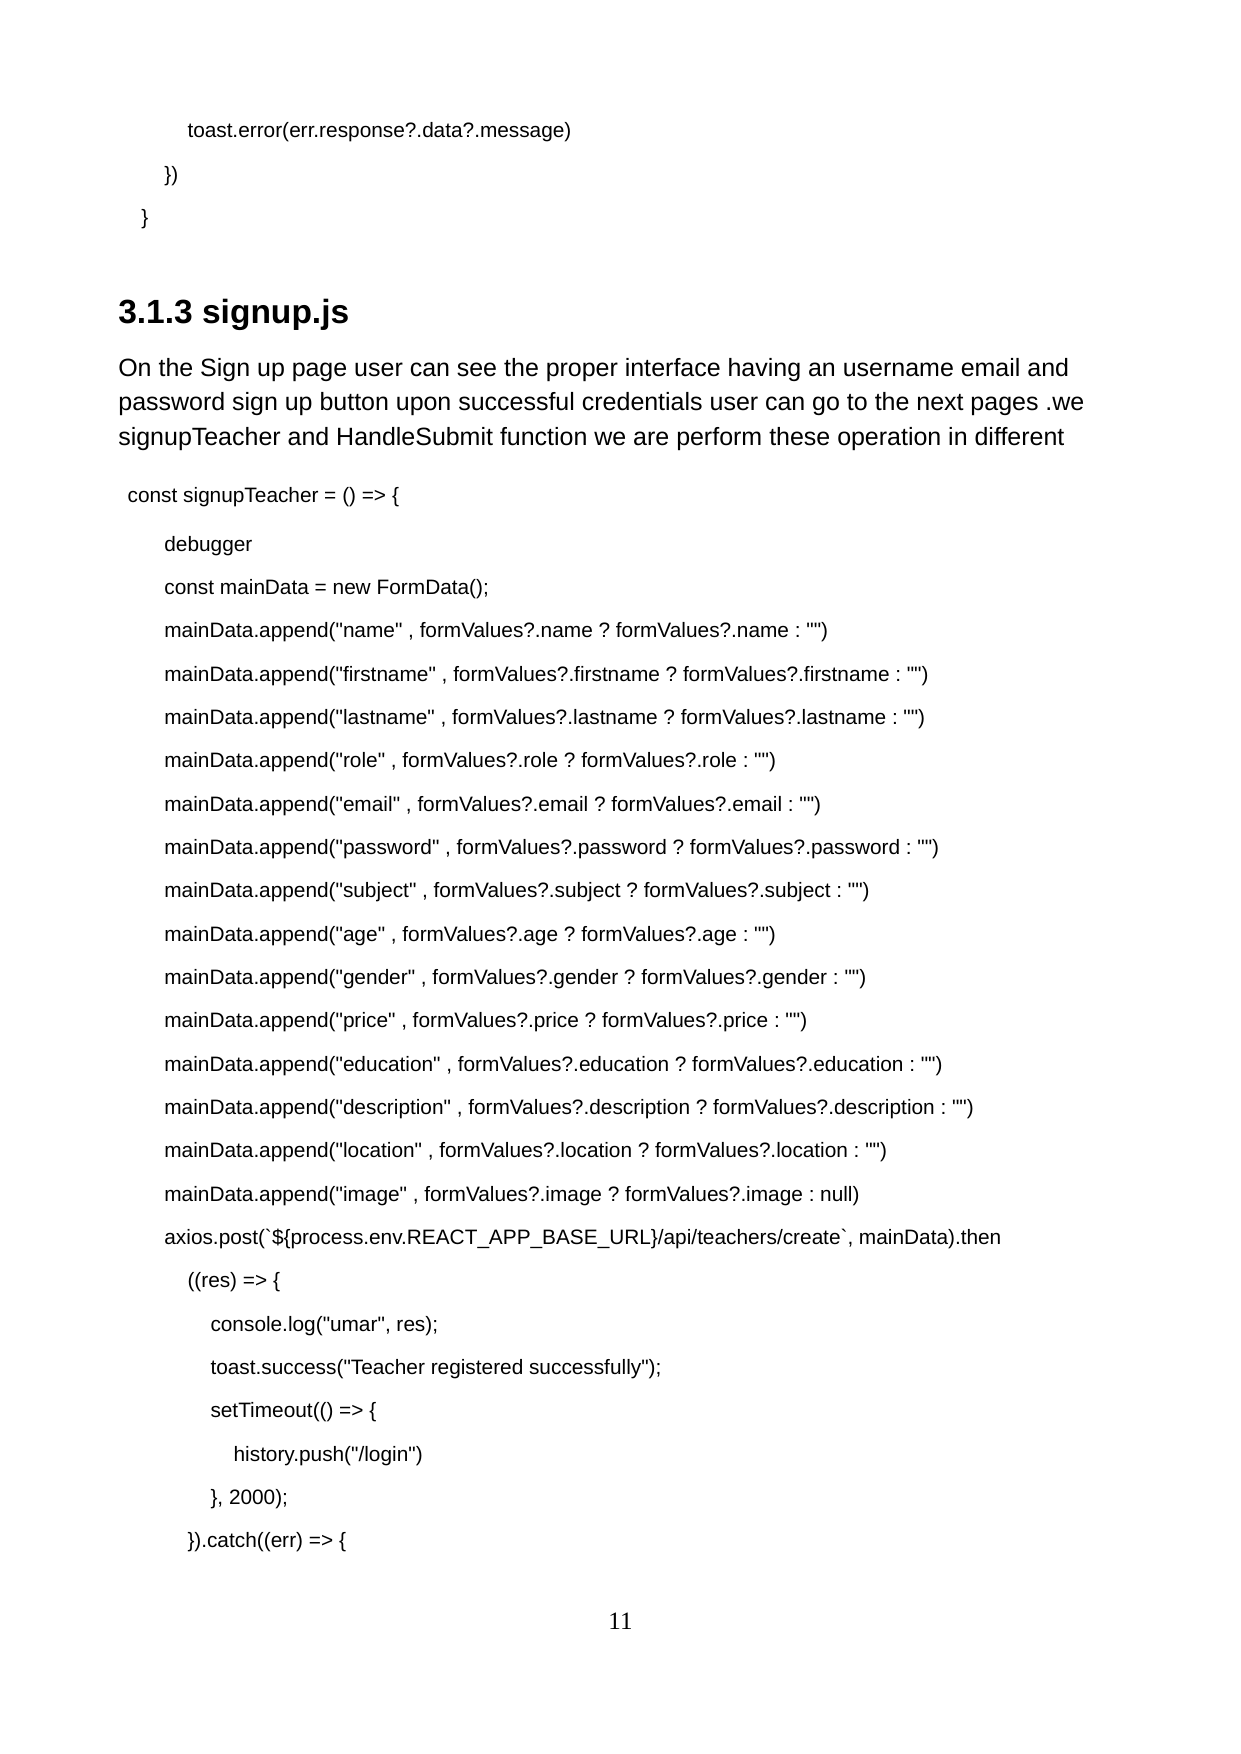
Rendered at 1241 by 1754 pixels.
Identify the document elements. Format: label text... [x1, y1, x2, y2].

text const signupTeacher = () => { [118, 471, 1122, 509]
text history.push("/login") [118, 1441, 1122, 1465]
text mainData.append("price" , formValues?.price ? formValues?.price : "") [118, 1008, 1122, 1032]
text 3.1.3 signup.js [118, 292, 1122, 330]
text } [118, 205, 1122, 229]
text mainData.append("email" , formValues?.email ? formValues?.email : "") [118, 791, 1122, 815]
text mainData.append("image" , formValues?.image ? formValues?.image : null) [118, 1181, 1122, 1205]
text console.log("umar", res); [118, 1311, 1122, 1335]
text mainData.append("age" , formValues?.age ? formValues?.age : "") [118, 921, 1122, 945]
text debugger [118, 531, 1122, 555]
text On the Sign up page user can see the proper interface having an username email and password sign up button upon successful credentials user can go to the next pages .we signupTeacher and HandleSubmit function we are perform these operation in different [118, 352, 1122, 450]
text toast.error(err.response?.data?.message) [118, 118, 1122, 142]
text mainData.append("location" , formValues?.location ? formValues?.location : "") [118, 1138, 1122, 1162]
text }).catch((err) => { [118, 1528, 1122, 1552]
text mainData.append("name" , formValues?.name ? formValues?.name : "") [118, 618, 1122, 642]
text axios.post(`${process.env.REACT_APP_BASE_URL}/api/teachers/create`, mainData).then [118, 1225, 1122, 1249]
text mainData.append("education" , formValues?.education ? formValues?.education : "") [118, 1051, 1122, 1075]
text mainData.append("password" , formValues?.password ? formValues?.password : "") [118, 835, 1122, 859]
text }, 2000); [118, 1485, 1122, 1509]
text ((res) => { [118, 1268, 1122, 1292]
text }) [118, 161, 1122, 185]
text mainData.append("role" , formValues?.role ? formValues?.role : "") [118, 748, 1122, 772]
text mainData.append("gender" , formValues?.gender ? formValues?.gender : "") [118, 965, 1122, 989]
text mainData.append("description" , formValues?.description ? formValues?.description : "") [118, 1095, 1122, 1119]
text const mainData = new FormData(); [118, 575, 1122, 599]
text setTimeout(() => { [118, 1398, 1122, 1422]
text toast.success("Teacher registered successfully"); [118, 1355, 1122, 1379]
text mainData.append("subject" , formValues?.subject ? formValues?.subject : "") [118, 878, 1122, 902]
text mainData.append("firstname" , formValues?.firstname ? formValues?.firstname : "") [118, 661, 1122, 685]
text mainData.append("lastname" , formValues?.lastname ? formValues?.lastname : "") [118, 705, 1122, 729]
